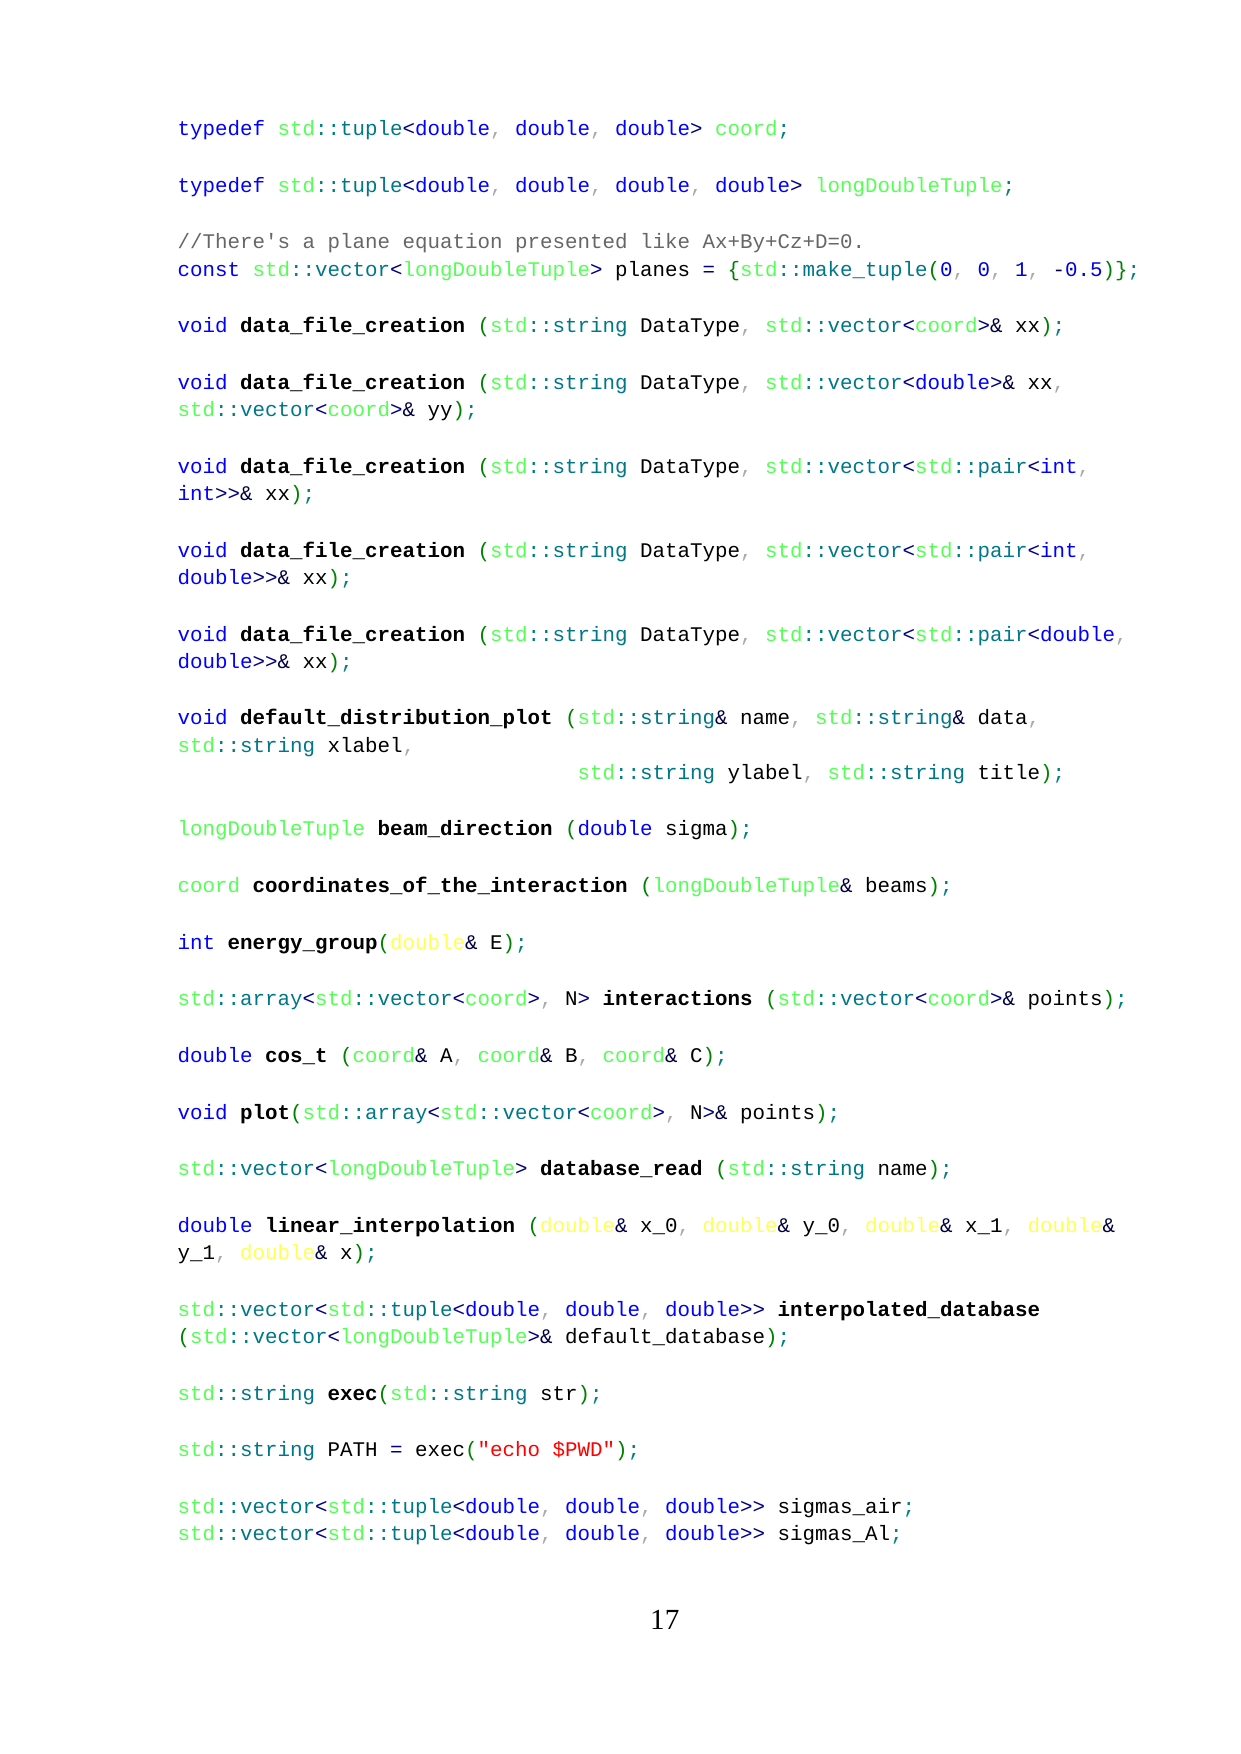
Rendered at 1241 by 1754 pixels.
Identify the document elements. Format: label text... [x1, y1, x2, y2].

text void plot(std::array<std::vector<coord>, N>& points); [177, 1102, 1152, 1125]
text std::vector<std::tuple<double, double, double>> sigmas_air; [177, 1496, 1152, 1520]
text int energy_group(double& E); [177, 932, 1152, 955]
text void data_file_creation (std::string DataType, std::vector<std::pair<double, double>>& xx); [177, 623, 1152, 674]
text std::vector<std::tuple<double, double, double>> interpolated_database (std::vector<longDoubleTuple>& default_database); [177, 1299, 1152, 1350]
text void data_file_creation (std::string DataType, std::vector<std::pair<int, int>>& xx); [177, 456, 1152, 507]
text void data_file_creation (std::string DataType, std::vector<coord>& xx); [177, 315, 1152, 339]
text std::vector<longDoubleTuple> database_read (std::string name); [177, 1158, 1152, 1182]
text longDoubleTuple beam_direction (double sigma); [177, 818, 1152, 842]
text std::vector<std::tuple<double, double, double>> sigmas_Al; [177, 1523, 1152, 1547]
text double cos_t (coord& A, coord& B, coord& C); [177, 1045, 1152, 1069]
text coord coordinates_of_the_interaction (longDoubleTuple& beams); [177, 875, 1152, 899]
text std::array<std::vector<coord>, N> interactions (std::vector<coord>& points); [177, 988, 1152, 1012]
text void data_file_creation (std::string DataType, std::vector<std::pair<int, double>>& xx); [177, 540, 1152, 591]
text typedef std::tuple<double, double, double, double> longDoubleTuple; [177, 175, 1152, 198]
text //There's a plane equation presented like Ax+By+Cz+D=0. [177, 231, 1152, 255]
text std::string ylabel, std::string title); [177, 762, 1152, 785]
text const std::vector<longDoubleTuple> planes = {std::make_tuple(0, 0, 1, -0.5)}; [177, 259, 1152, 282]
text std::string exec(std::string str); [177, 1383, 1152, 1406]
text typedef std::tuple<double, double, double> coord; [177, 118, 1152, 142]
text void data_file_creation (std::string DataType, std::vector<double>& xx, std::vector<coord>& yy); [177, 372, 1152, 423]
text std::string PATH = exec("echo $PWD"); [177, 1439, 1152, 1463]
text double linear_interpolation (double& x_0, double& y_0, double& x_1, double& y_1, double& x); [177, 1215, 1152, 1266]
text void default_distribution_plot (std::string& name, std::string& data, std::string xlabel, [177, 707, 1152, 758]
